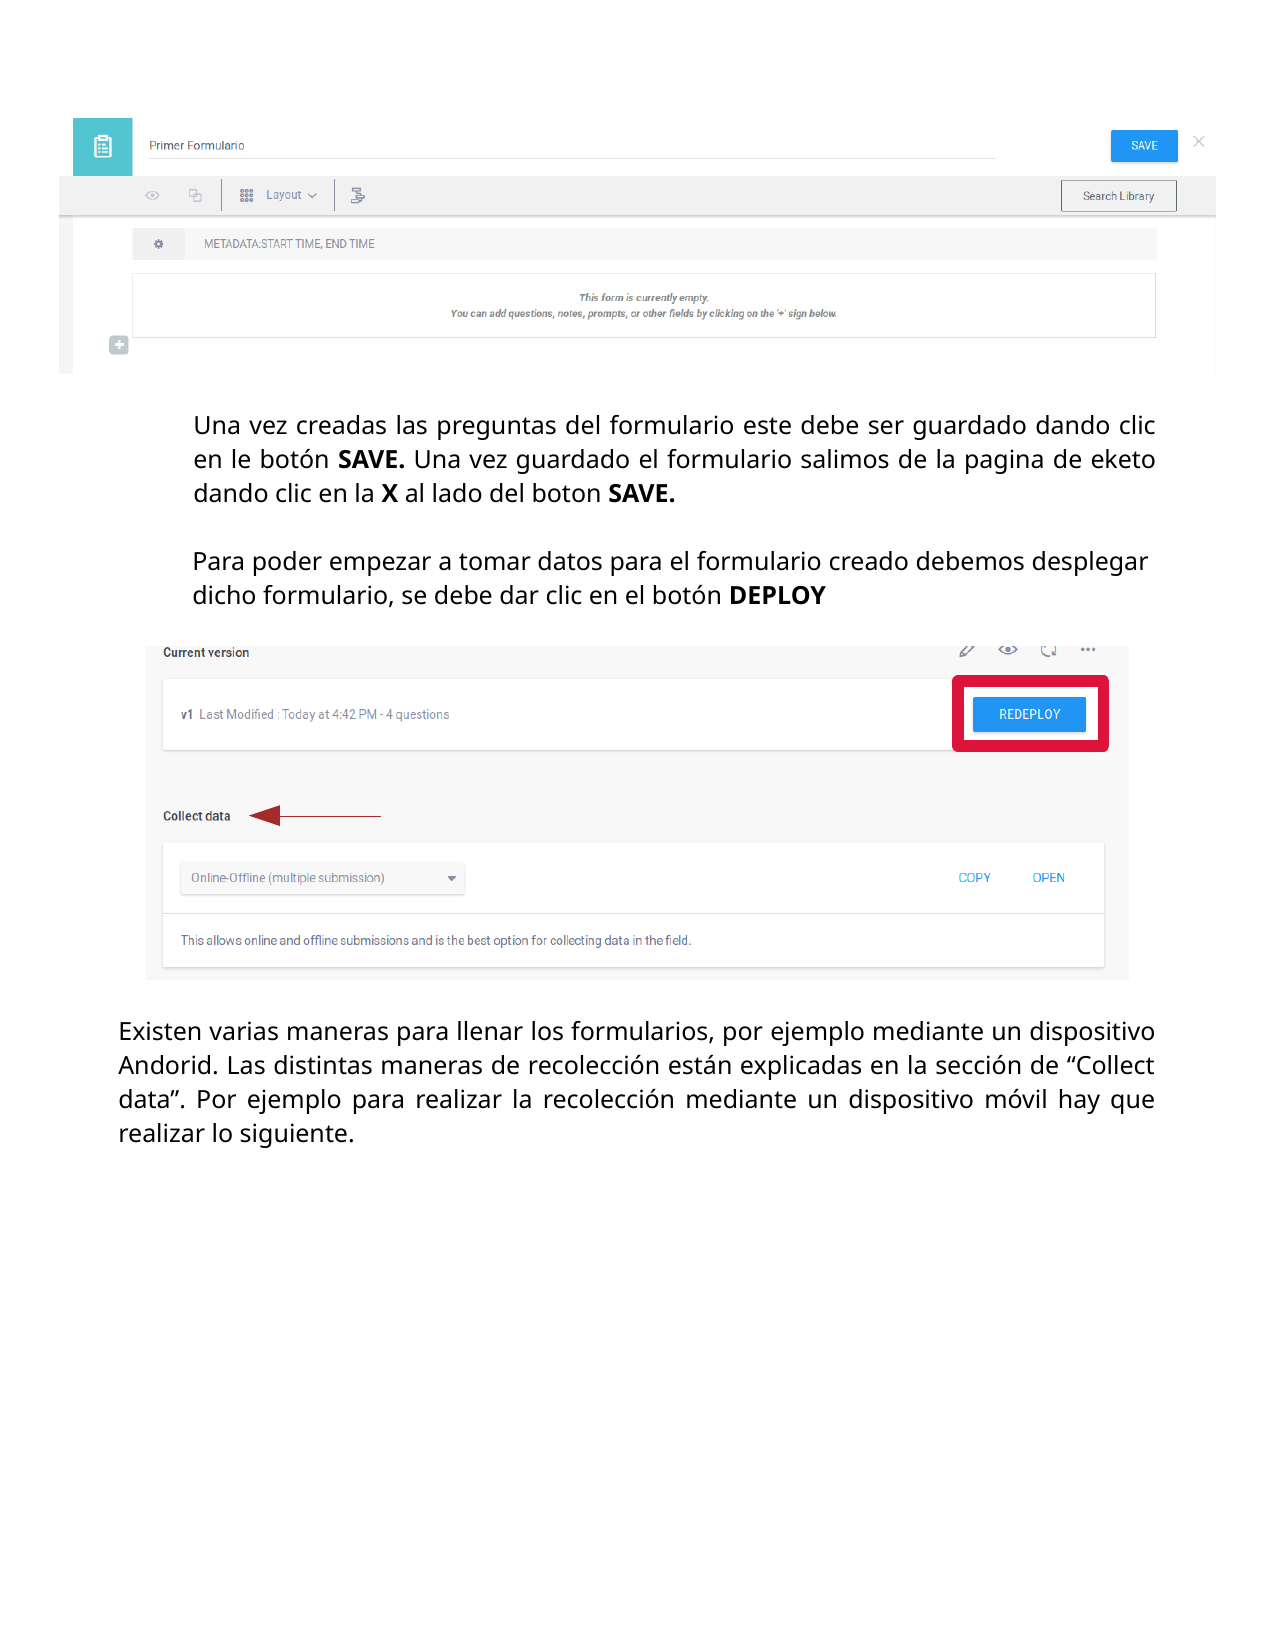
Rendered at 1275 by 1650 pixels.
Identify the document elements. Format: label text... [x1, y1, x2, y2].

picture [145, 646, 1130, 980]
text Existen varias maneras para llenar los formularios, por ejemplo mediante un dispositivo Andorid. Las distintas maneras de recolección están explicadas en la sección de “Collect data”. Por ejemplo para realizar la recolección mediante un dispositivo móvil hay que realizar lo siguiente. [118, 1013, 1157, 1150]
picture [59, 118, 1216, 374]
text Para poder empezar a tomar datos para el formulario creado debemos desplegar dicho formulario, se debe dar clic en el botón DEPLOY [118, 544, 1157, 612]
list Una vez creadas las preguntas del formulario este debe ser guardado dando clic en le botón SAVE. Una vez guardado el formulario salimos de la pagina de eketo dando clic en la X al lado del boton SAVE. [156, 408, 1157, 510]
